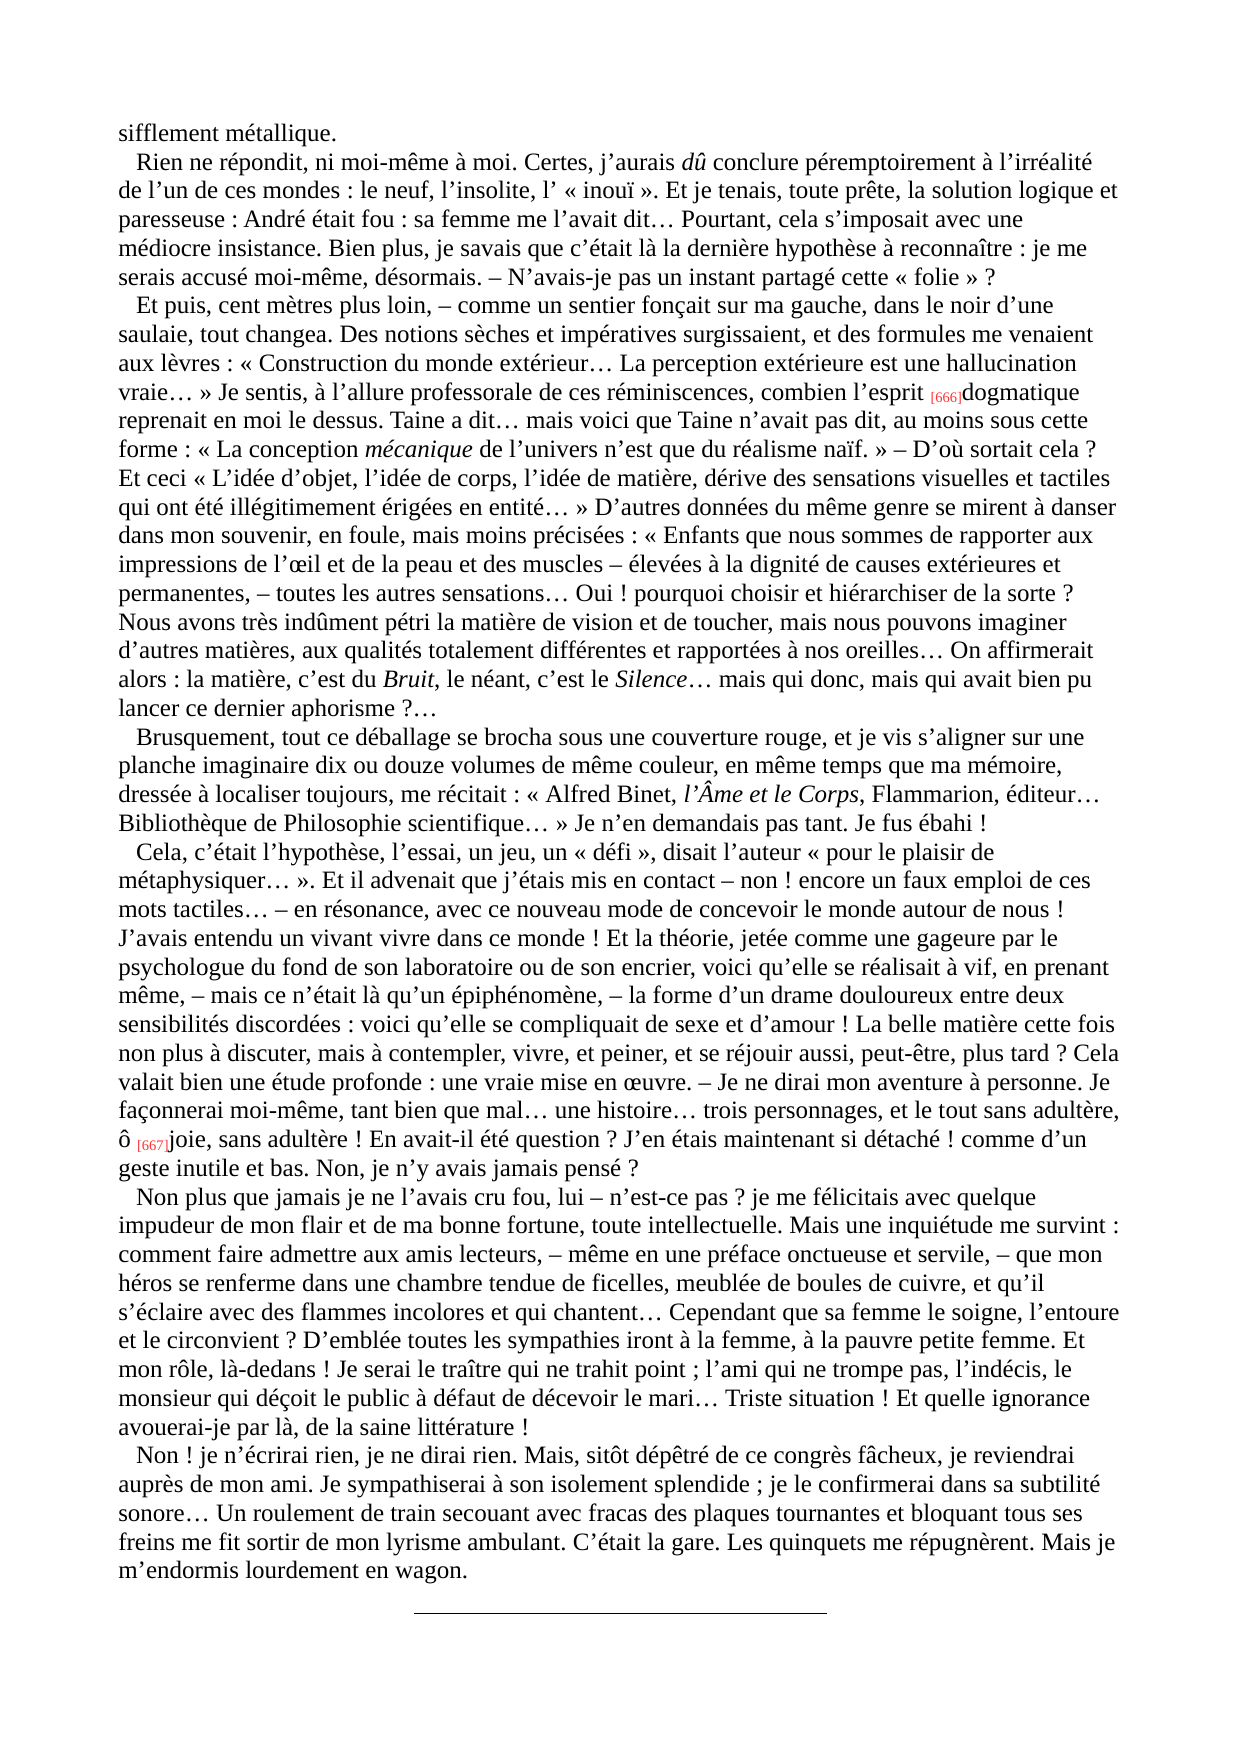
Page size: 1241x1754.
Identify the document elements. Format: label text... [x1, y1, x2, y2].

text Rien ne répondit, ni moi-même à moi. Certes, j’aurais dû conclure péremptoirement à l’irréalité de l’un de ces mondes : le neuf, l’insolite, l’ « inouï ». Et je tenais, toute prête, la solution logique et paresseuse : André était fou : sa femme me l’avait dit… Pourtant, cela s’imposait avec une médiocre insistance. Bien plus, je savais que c’était là la dernière hypothèse à reconnaître : je me serais accusé moi-même, désormais. – N’avais-je pas un instant partagé cette « folie » ? [118, 147, 1122, 291]
text Non ! je n’écrirai rien, je ne dirai rien. Mais, sitôt dépêtré de ce congrès fâcheux, je reviendrai auprès de mon ami. Je sympathiserai à son isolement splendide ; je le confirmerai dans sa subtilité sonore… Un roulement de train secouant avec fracas des plaques tournantes et bloquant tous ses freins me fit sortir de mon lyrisme ambulant. C’était la gare. Les quinquets me répugnèrent. Mais je m’endormis lourdement en wagon. [118, 1441, 1122, 1584]
text Et puis, cent mètres plus loin, – comme un sentier fonçait sur ma gauche, dans le noir d’une saulaie, tout changea. Des notions sèches et impératives surgissaient, et des formules me venaient aux lèvres : « Construction du monde extérieur… La perception extérieure est une hallucination vraie… » Je sentis, à l’allure professorale de ces réminiscences, combien l’esprit [666]dogmatique reprenait en moi le dessus. Taine a dit… mais voici que Taine n’avait pas dit, au moins sous cette forme : « La conception mécanique de l’univers n’est que du réalisme naïf. » – D’où sortait cela ? Et ceci « L’idée d’objet, l’idée de corps, l’idée de matière, dérive des sensations visuelles et tactiles qui ont été illégitimement érigées en entité… » D’autres données du même genre se mirent à danser dans mon souvenir, en foule, mais moins précisées : « Enfants que nous sommes de rapporter aux impressions de l’œil et de la peau et des muscles – élevées à la dignité de causes extérieures et permanentes, – toutes les autres sensations… Oui ! pourquoi choisir et hiérarchiser de la sorte ? Nous avons très indûment pétri la matière de vision et de toucher, mais nous pouvons imaginer d’autres matières, aux qualités totalement différentes et rapportées à nos oreilles… On affirmerait alors : la matière, c’est du Bruit, le néant, c’est le Silence… mais qui donc, mais qui avait bien pu lancer ce dernier aphorisme ?… [118, 291, 1122, 722]
text Cela, c’était l’hypothèse, l’essai, un jeu, un « défi », disait l’auteur « pour le plaisir de métaphysiquer… ». Et il advenait que j’étais mis en contact – non ! encore un faux emploi de ces mots tactiles… – en résonance, avec ce nouveau mode de concevoir le monde autour de nous ! J’avais entendu un vivant vivre dans ce monde ! Et la théorie, jetée comme une gageure par le psychologue du fond de son laboratoire ou de son encrier, voici qu’elle se réalisait à vif, en prenant même, – mais ce n’était là qu’un épiphénomène, – la forme d’un drame douloureux entre deux sensibilités discordées : voici qu’elle se compliquait de sexe et d’amour ! La belle matière cette fois non plus à discuter, mais à contempler, vivre, et peiner, et se réjouir aussi, peut-être, plus tard ? Cela valait bien une étude profonde : une vraie mise en œuvre. – Je ne dirai mon aventure à personne. Je façonnerai moi-même, tant bien que mal… une histoire… trois personnages, et le tout sans adultère, ô [667]joie, sans adultère ! En avait-il été question ? J’en étais maintenant si détaché ! comme d’un geste inutile et bas. Non, je n’y avais jamais pensé ? [118, 837, 1122, 1182]
text Brusquement, tout ce déballage se brocha sous une couverture rouge, et je vis s’aligner sur une planche imaginaire dix ou douze volumes de même couleur, en même temps que ma mémoire, dressée à localiser toujours, me récitait : « Alfred Binet, l’Âme et le Corps, Flammarion, éditeur… Bibliothèque de Philosophie scientifique… » Je n’en demandais pas tant. Je fus ébahi ! [118, 722, 1122, 837]
text Non plus que jamais je ne l’avais cru fou, lui – n’est-ce pas ? je me félicitais avec quelque impudeur de mon flair et de ma bonne fortune, toute intellectuelle. Mais une inquiétude me survint : comment faire admettre aux amis lecteurs, – même en une préface onctueuse et servile, – que mon héros se renferme dans une chambre tendue de ficelles, meublée de boules de cuivre, et qu’il s’éclaire avec des flammes incolores et qui chantent… Cependant que sa femme le soigne, l’entoure et le circonvient ? D’emblée toutes les sympathies iront à la femme, à la pauvre petite femme. Et mon rôle, là-dedans ! Je serai le traître qui ne trahit point ; l’ami qui ne trompe pas, l’indécis, le monsieur qui déçoit le public à défaut de décevoir le mari… Triste situation ! Et quelle ignorance avouerai-je par là, de la saine littérature ! [118, 1182, 1122, 1441]
text sifflement métallique. [118, 118, 1122, 147]
